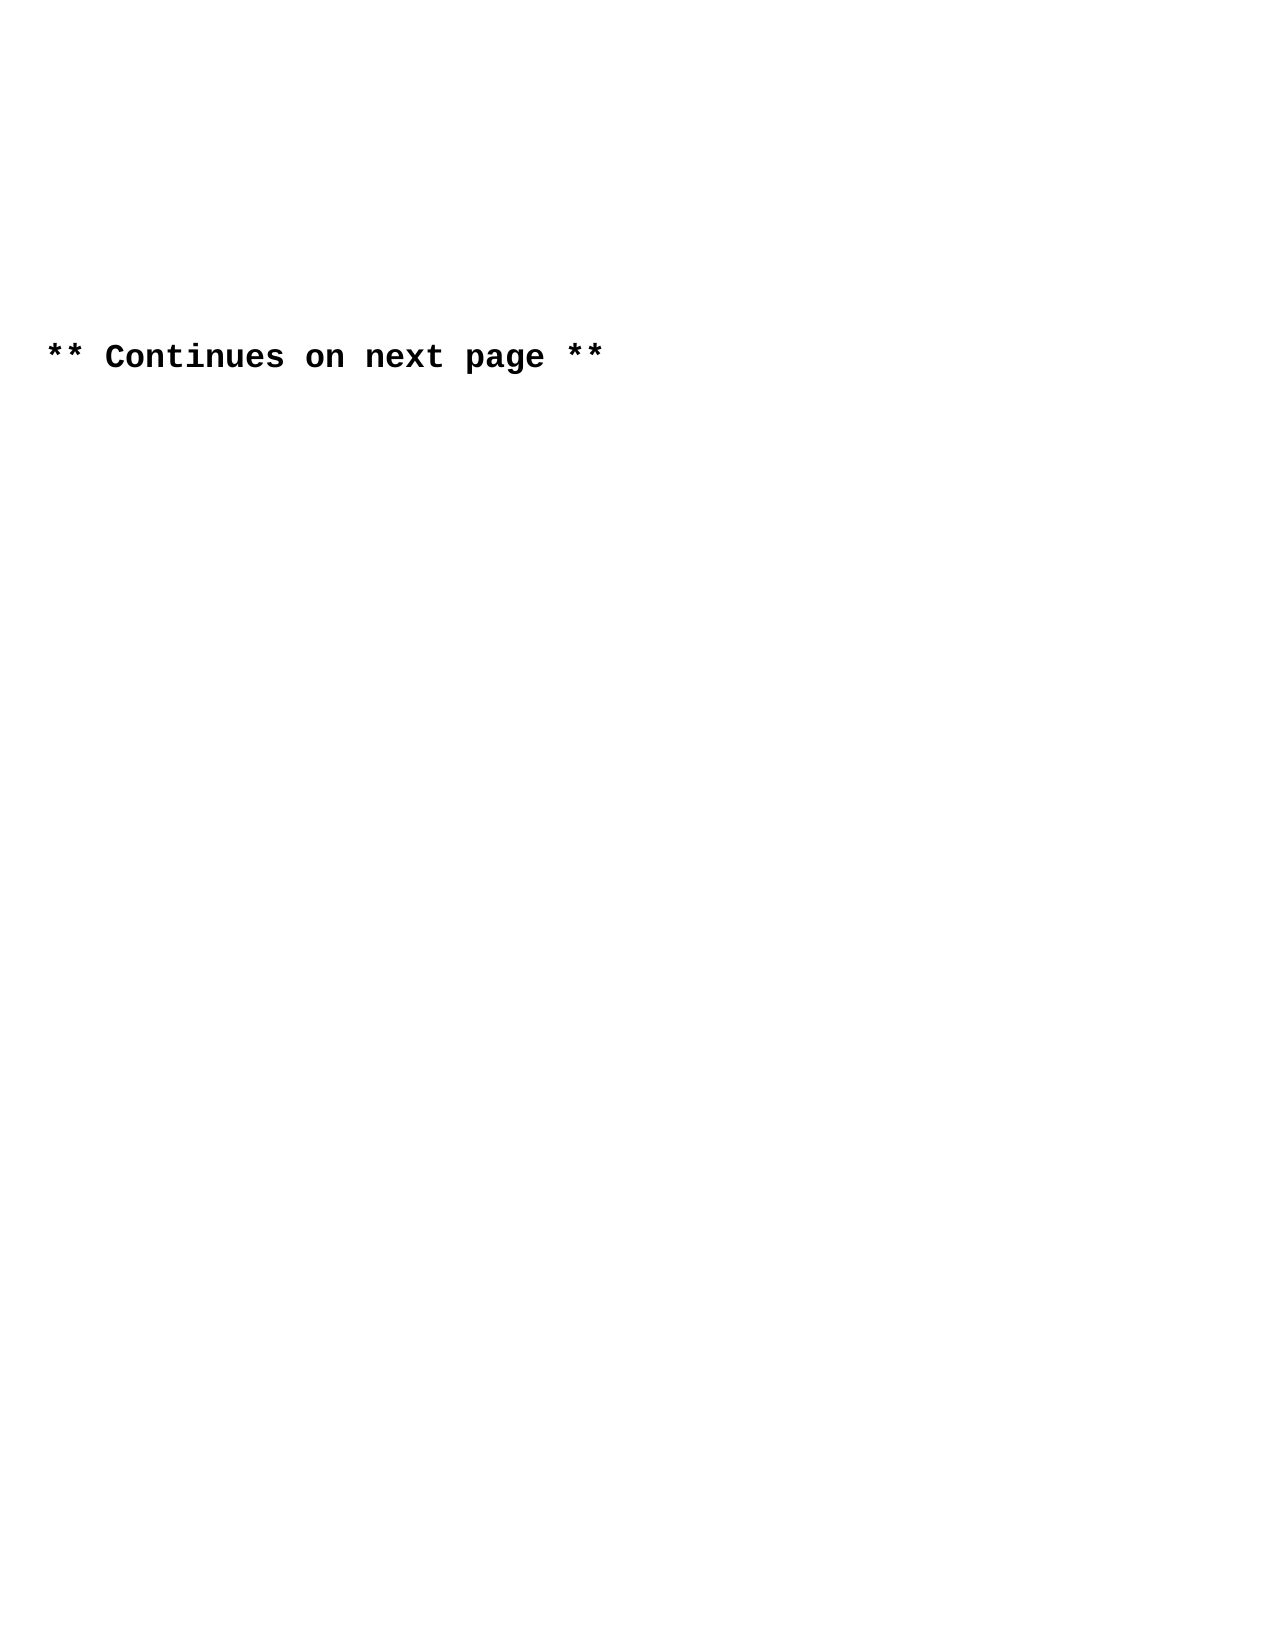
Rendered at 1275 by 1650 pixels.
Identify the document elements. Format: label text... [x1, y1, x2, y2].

text ** Continues on next page ** [45, 340, 1230, 377]
